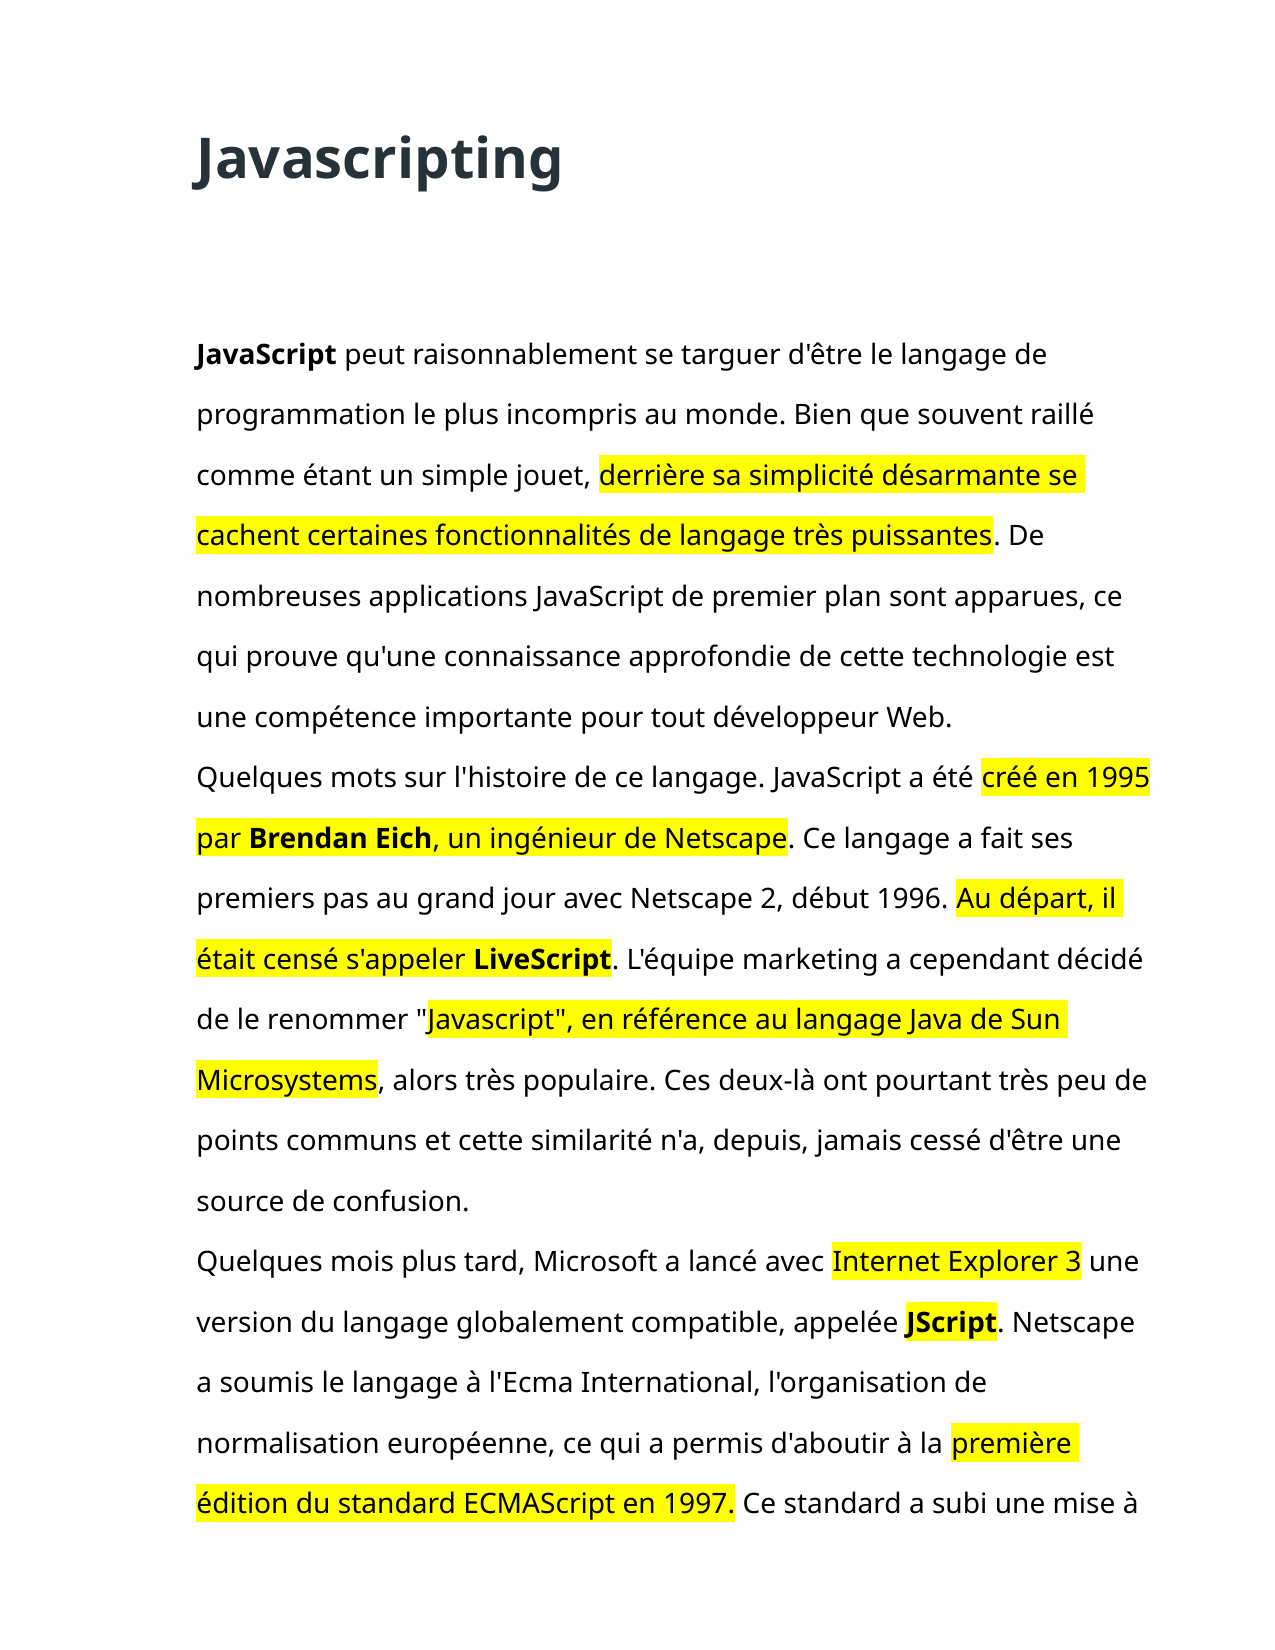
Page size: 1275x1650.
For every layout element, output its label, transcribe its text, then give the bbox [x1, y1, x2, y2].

text Quelques mois plus tard, Microsoft a lancé avec Internet Explorer 3 une version du langage globalement compatible, appelée JScript. Netscape a soumis le langage à l'Ecma International, l'organisation de normalisation européenne, ce qui a permis d'aboutir à la première édition du standard ECMAScript en 1997. Ce standard a subi une mise à [196, 1242, 1157, 1522]
text Quelques mots sur l'histoire de ce langage. JavaScript a été créé en 1995 par Brendan Eich, un ingénieur de Netscape. Ce langage a fait ses premiers pas au grand jour avec Netscape 2, début 1996. Au départ, il était censé s'appeler LiveScript. L'équipe marketing a cependant décidé de le renommer "Javascript", en référence au langage Java de Sun Microsystems, alors très populaire. Ces deux-là ont pourtant très peu de points communs et cette similarité n'a, depuis, jamais cessé d'être une source de confusion. [196, 758, 1157, 1219]
text JavaScript peut raisonnablement se targuer d'être le langage de programmation le plus incompris au monde. Bien que souvent raillé comme étant un simple jouet, derrière sa simplicité désarmante se cachent certaines fonctionnalités de langage très puissantes. De nombreuses applications JavaScript de premier plan sont apparues, ce qui prouve qu'une connaissance approfondie de cette technologie est une compétence importante pour tout développeur Web. [196, 334, 1157, 735]
subtitle Javascripting [196, 118, 1157, 195]
